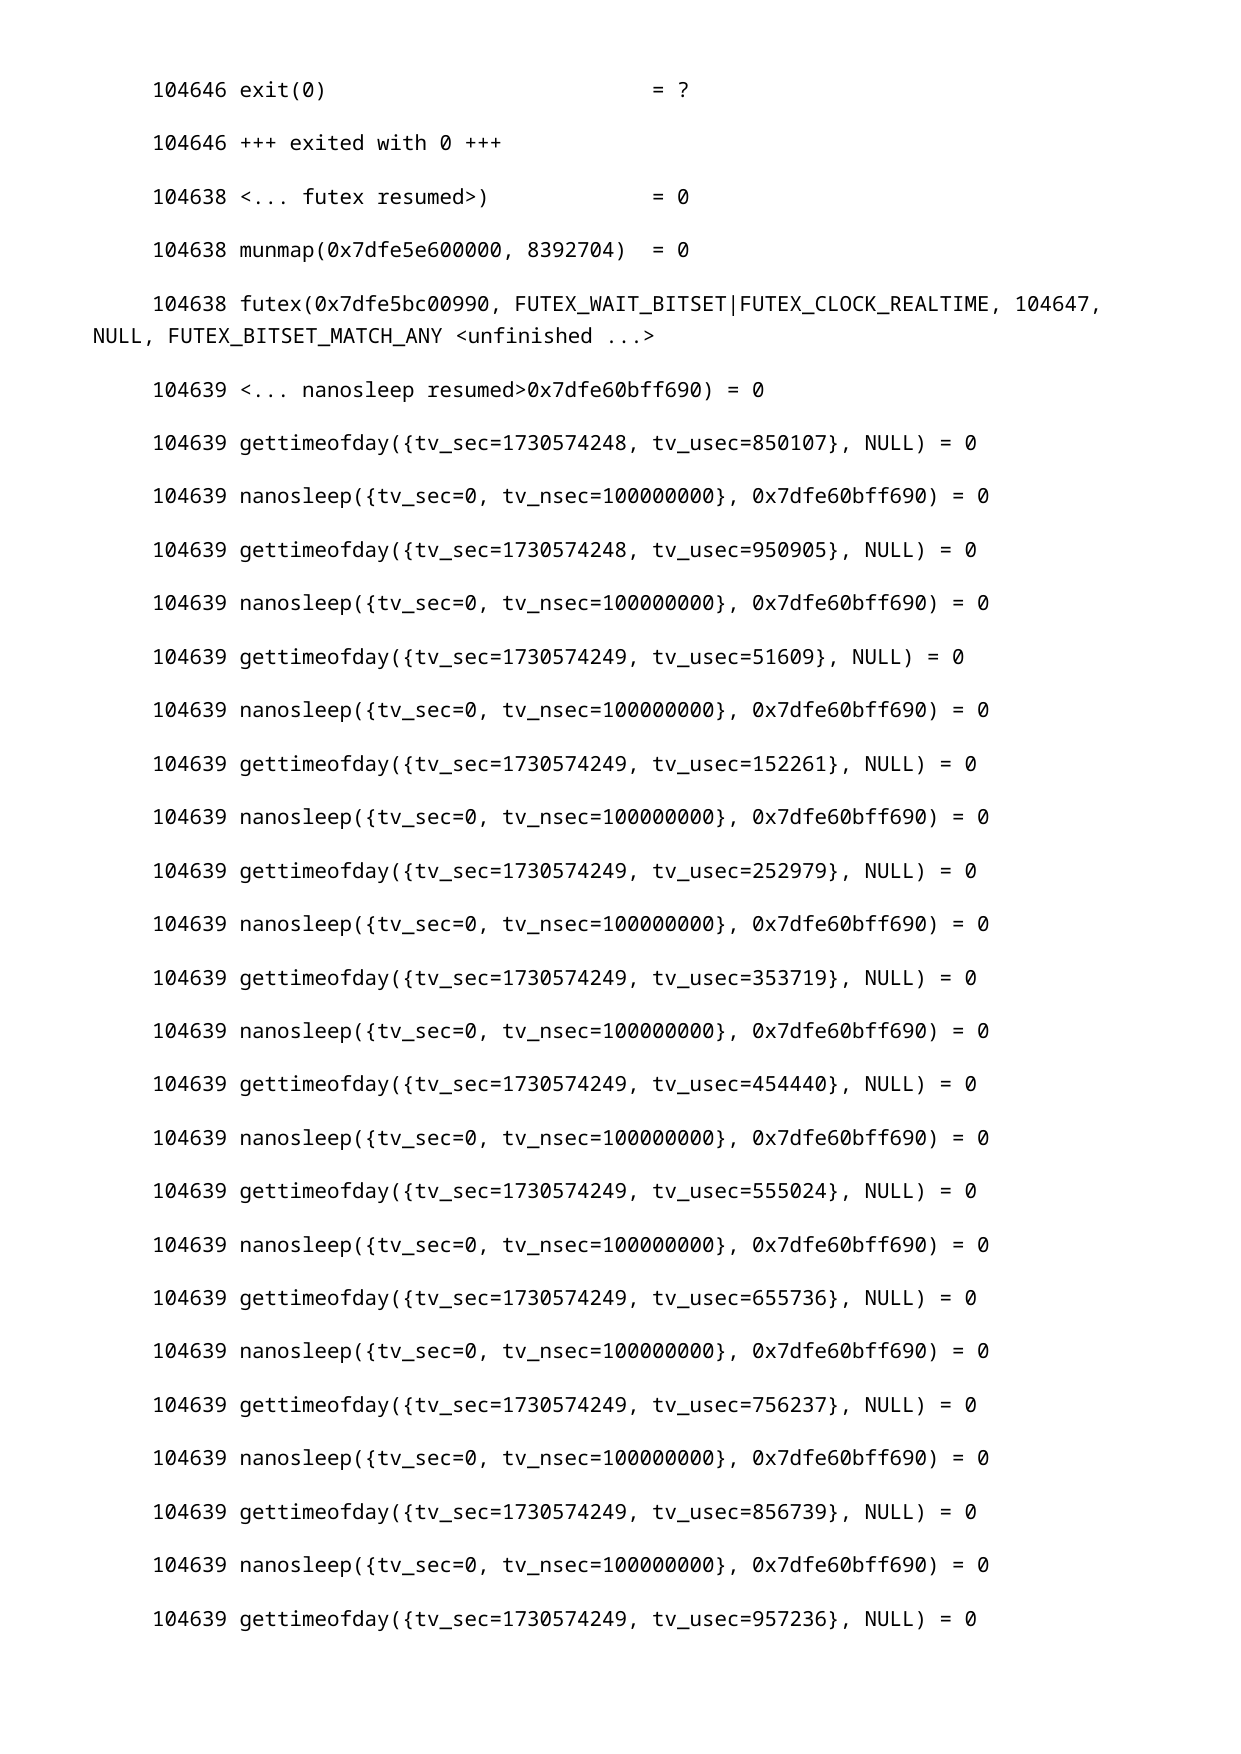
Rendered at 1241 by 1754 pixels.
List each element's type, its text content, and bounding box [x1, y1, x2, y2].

text 104639 nanosleep({tv_sec=0, tv_nsec=100000000}, 0x7dfe60bff690) = 0 [93, 695, 1147, 724]
text 104639 nanosleep({tv_sec=0, tv_nsec=100000000}, 0x7dfe60bff690) = 0 [93, 1550, 1147, 1579]
text 104638 futex(0x7dfe5bc00990, FUTEX_WAIT_BITSET|FUTEX_CLOCK_REALTIME, 104647, NULL, FUTEX_BITSET_MATCH_ANY <unfinished ...> [93, 289, 1147, 350]
text 104639 gettimeofday({tv_sec=1730574249, tv_usec=957236}, NULL) = 0 [93, 1604, 1147, 1632]
text 104646 +++ exited with 0 +++ [93, 128, 1147, 157]
text 104639 nanosleep({tv_sec=0, tv_nsec=100000000}, 0x7dfe60bff690) = 0 [93, 1230, 1147, 1258]
text 104639 gettimeofday({tv_sec=1730574249, tv_usec=555024}, NULL) = 0 [93, 1176, 1147, 1205]
text 104646 exit(0) = ? [93, 75, 1147, 103]
text 104639 nanosleep({tv_sec=0, tv_nsec=100000000}, 0x7dfe60bff690) = 0 [93, 1337, 1147, 1365]
text 104639 nanosleep({tv_sec=0, tv_nsec=100000000}, 0x7dfe60bff690) = 0 [93, 1016, 1147, 1044]
text 104639 gettimeofday({tv_sec=1730574249, tv_usec=756237}, NULL) = 0 [93, 1390, 1147, 1418]
text 104639 gettimeofday({tv_sec=1730574249, tv_usec=51609}, NULL) = 0 [93, 642, 1147, 670]
text 104639 gettimeofday({tv_sec=1730574248, tv_usec=950905}, NULL) = 0 [93, 535, 1147, 563]
text 104638 munmap(0x7dfe5e600000, 8392704) = 0 [93, 235, 1147, 264]
text 104639 nanosleep({tv_sec=0, tv_nsec=100000000}, 0x7dfe60bff690) = 0 [93, 802, 1147, 831]
text 104639 gettimeofday({tv_sec=1730574249, tv_usec=353719}, NULL) = 0 [93, 963, 1147, 991]
text 104639 gettimeofday({tv_sec=1730574249, tv_usec=252979}, NULL) = 0 [93, 856, 1147, 884]
text 104639 gettimeofday({tv_sec=1730574249, tv_usec=454440}, NULL) = 0 [93, 1069, 1147, 1098]
text 104639 nanosleep({tv_sec=0, tv_nsec=100000000}, 0x7dfe60bff690) = 0 [93, 482, 1147, 510]
text 104639 nanosleep({tv_sec=0, tv_nsec=100000000}, 0x7dfe60bff690) = 0 [93, 588, 1147, 617]
text 104639 gettimeofday({tv_sec=1730574249, tv_usec=655736}, NULL) = 0 [93, 1283, 1147, 1312]
text 104638 <... futex resumed>) = 0 [93, 182, 1147, 210]
text 104639 gettimeofday({tv_sec=1730574248, tv_usec=850107}, NULL) = 0 [93, 428, 1147, 457]
text 104639 nanosleep({tv_sec=0, tv_nsec=100000000}, 0x7dfe60bff690) = 0 [93, 1123, 1147, 1151]
text 104639 nanosleep({tv_sec=0, tv_nsec=100000000}, 0x7dfe60bff690) = 0 [93, 909, 1147, 938]
text 104639 gettimeofday({tv_sec=1730574249, tv_usec=152261}, NULL) = 0 [93, 749, 1147, 777]
text 104639 gettimeofday({tv_sec=1730574249, tv_usec=856739}, NULL) = 0 [93, 1497, 1147, 1525]
text 104639 <... nanosleep resumed>0x7dfe60bff690) = 0 [93, 375, 1147, 403]
text 104639 nanosleep({tv_sec=0, tv_nsec=100000000}, 0x7dfe60bff690) = 0 [93, 1443, 1147, 1472]
